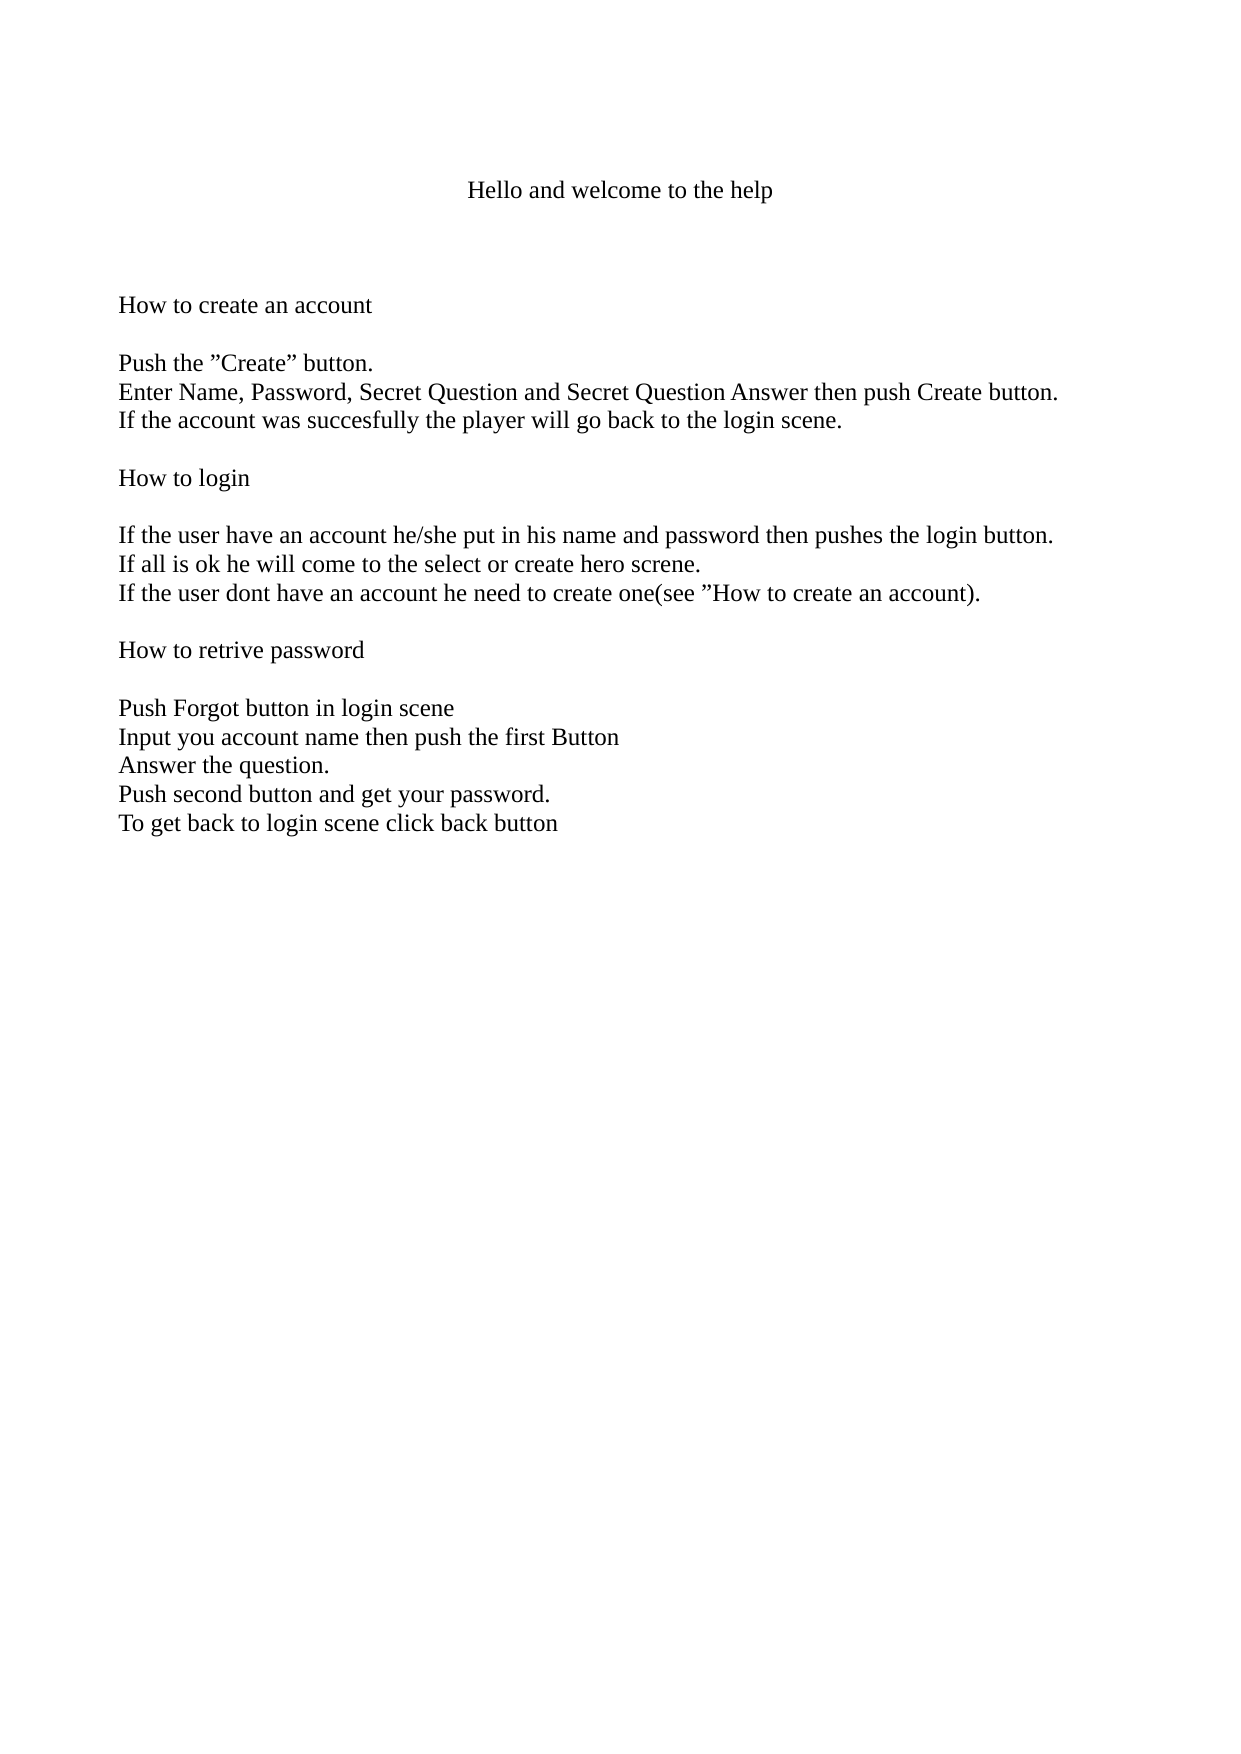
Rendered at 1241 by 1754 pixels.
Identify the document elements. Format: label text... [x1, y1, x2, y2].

text Input you account name then push the first Button [118, 722, 1122, 751]
text To get back to login scene click back button [118, 808, 1122, 837]
text If the user dont have an account he need to create one(see ”How to create an account). [118, 578, 1122, 607]
text Push second button and get your password. [118, 779, 1122, 808]
text Hello and welcome to the help [118, 176, 1122, 204]
text Answer the question. [118, 751, 1122, 779]
text How to retrive password [118, 636, 1122, 664]
text Push Forgot button in login scene [118, 693, 1122, 722]
text If the account was succesfully the player will go back to the login scene. [118, 406, 1122, 434]
text If all is ok he will come to the select or create hero screne. [118, 549, 1122, 578]
text Push the ”Create” button. [118, 348, 1122, 377]
text How to login [118, 463, 1122, 492]
text How to create an account [118, 291, 1122, 319]
text Enter Name, Password, Secret Question and Secret Question Answer then push Create button. [118, 377, 1122, 406]
text If the user have an account he/she put in his name and password then pushes the login button. [118, 521, 1122, 549]
